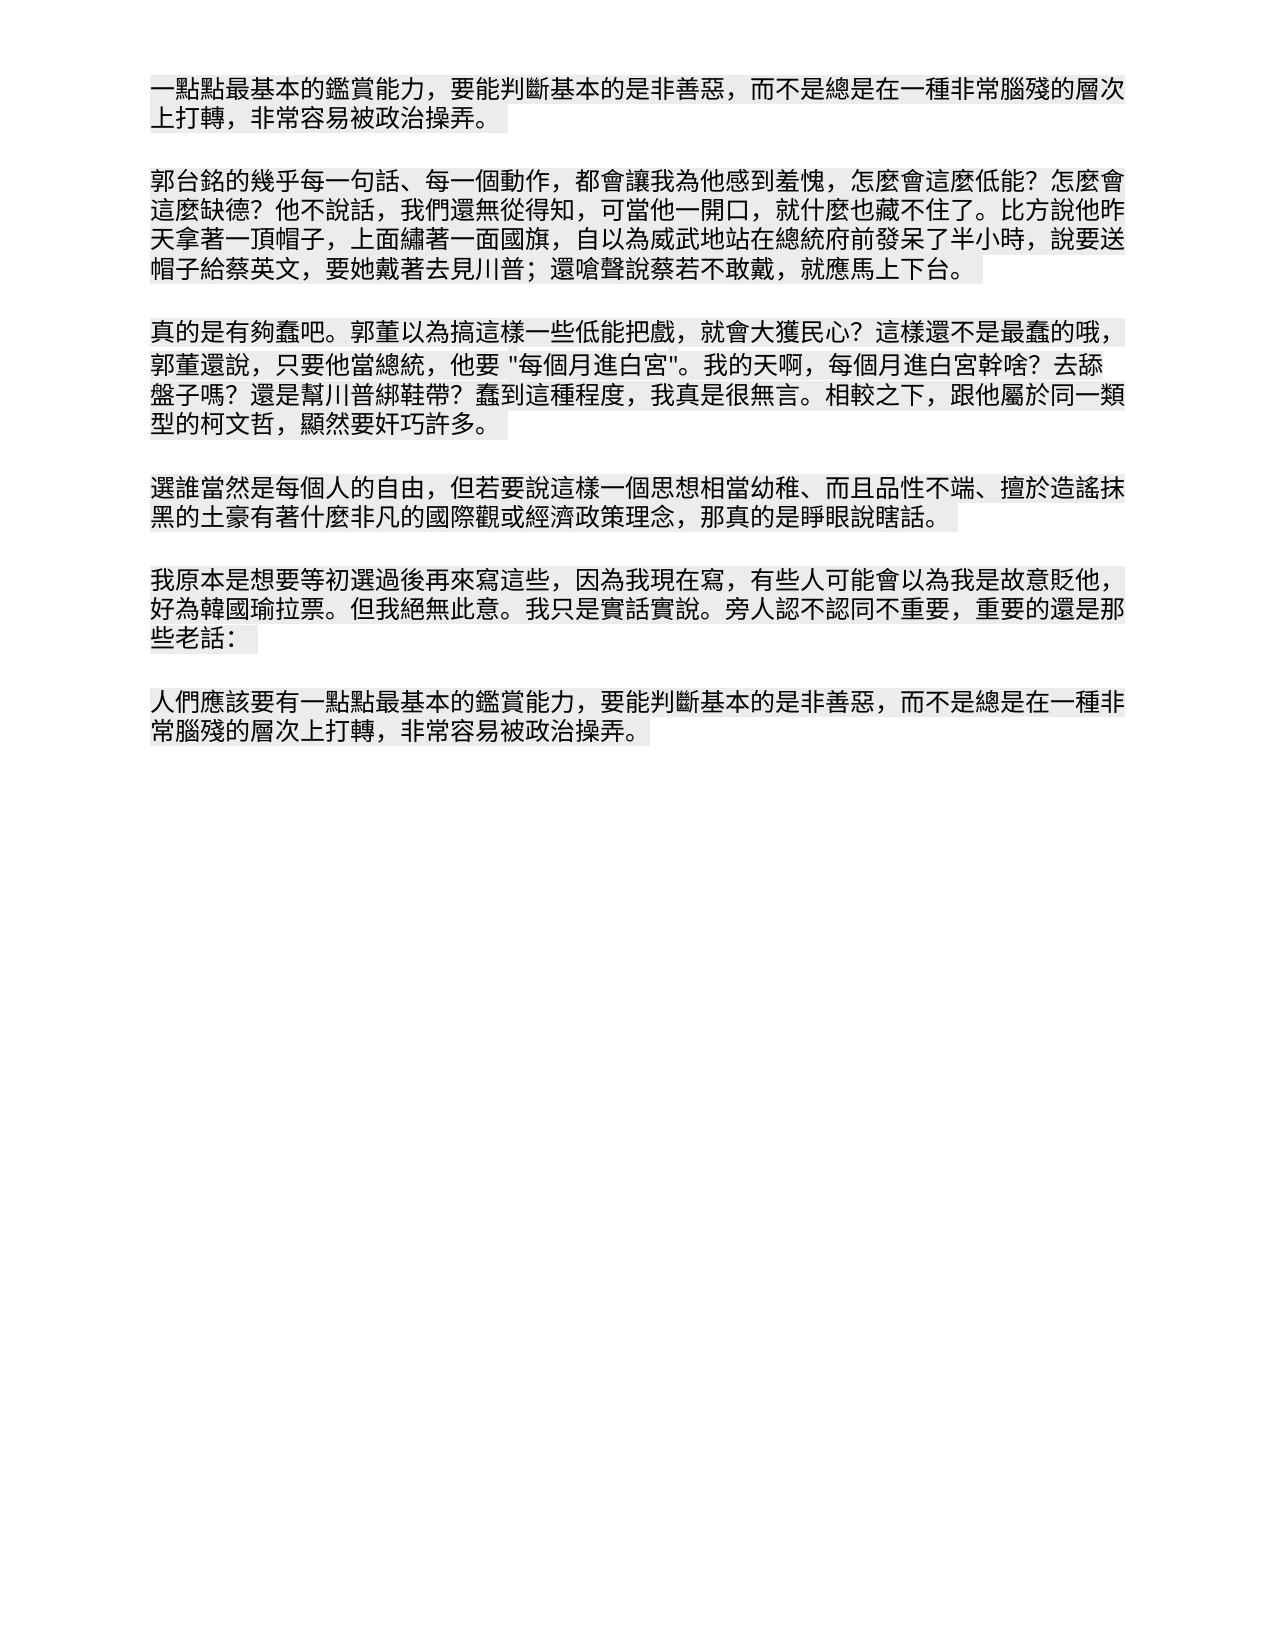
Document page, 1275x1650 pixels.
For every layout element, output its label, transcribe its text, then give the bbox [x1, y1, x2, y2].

text 卡韓政變 (110)： 基本的鑑賞能力決定社會發展的良莠 陳真 2019. 07. 08. 謝謝若沫，我不清楚你所提的事情。不過，韓粉老是被貶低成一群好像什麼低能的無腦生物，我也很無奈。 我常說，巴勒網很像一種婚友聯誼社；因為，判斷政治人事物，其實就跟結婚交友沒兩樣；什麼樣的人誠實可靠勤奮重感情，什麼樣的人寡情薄義偷雞摸狗投機取巧，什麼樣的事物是對或錯、有害或有益，評價方式是一樣的。 有錢就任性的郭董，一個多月前從 "朋友" 名單上 "開除" 了楊秋興，還命令他 "最近先不要來找我"，並且說楊秋興這個 "朋友" 已經是一種過去式，不再是朋友了。我們一般不會這樣公開羞辱一個朋友。而且，你要知道，楊秋興對於郭董可是一往情深，百般吹捧與歌頌，把郭董講成世界偉人、台灣的救星，講成世界級的大慈善家。 就在今天， 有錢就任性的郭董又改口了。據報載：郭台銘今天接受電台專訪時大力切割楊秋興，強調自己跟楊秋興根本沒有交情，甚至還說「我一直以為他是韓市長派來招商的人。」 但這完全不是事實，郭、楊彼此之間熟識至少10年以上。而且，當郭董想利用楊秋興時，就跟他稱兄道弟。當楊秋興利用價值已經沒有了時，就把他當成垃圾那樣一腳踢開，嫌東嫌西，羞辱個不停。 就在四月中旬，郭董宣佈參選時，除了說是媽祖託夢叫他選總統之外，不是還亮出手機給記者看嗎？說有個朋友傳了一段簡訊 (什麼五智偈) 給他，勸他參選，最終打動他的心。 傳這封簡訊給郭董的人就是楊秋興。郭董當時不但跟他稱兄道弟，而且還說他們在2009年八八風災時就建立了深厚的 "革命情感"，並且說楊秋興從兩年前就一直勸他參選總統。總之，郭、楊二人交好已久，相識長達十年，楊又怎麼會是韓國瑜最近才派來找郭台銘招商？但是，郭台銘今天居然就把楊秋興講成這樣一個好像他根本不認識的 "路人甲"。 說謊人人都會，可是，如此容易查證的一個基本事實居然也能說謊，這就不是一種常態，而是一種人品的敗壞，一種信口開河，隨便就能任意扭曲事實，因為他根本不在乎事實，只要當下有利就能撒謊，或是當下想怎麼鬼扯就鬼扯，完全不放心上。 你看，郭台銘為了抹黑韓國瑜是中共的傀儡，不是說他 "極力勸阻" 韓國瑜走進中聯辦嗎？可是，這完全就是憑空造謠；郭董根本不知道韓要去中聯辦，怎麼可能事先極力勸阻？為了抹黑，如此容易查證的一個基本事實，居然也能憑空說謊。 說謊、造謠對於郭台銘來說，似乎是一種隨時不經大腦馬上就能脫口而出的習慣。你會想要結交這種朋友嗎？你又如何可能期待這樣一個人能夠好好地從政？這樣一個毫無基本善念的唯私利是圖者，也才會公然把員工說成是一群 "動物"，視他人生命與尊嚴如無物。 郭董利用楊秋興不斷攻擊韓國瑜，現在沒有利用價值了，居然馬上一腳把他當成垃圾踢開，認為楊沒有資格跟他當朋友。一個人居然會這樣對待朋友，你覺得他會善待眾人、善待弱勢嗎？ 反之，川普的權力位階和財富遠比郭董高，於是當記者對郭董提到說 "你的朋友川普" 時，他馬上糾正記者說："我們不可以這樣講話，我們沒有資格跟川普當朋友"，因為川普是 "世界級的偉人"。 另一方面，當楊秋興不斷用很難聽的話 (例如 "噁心"、"詐騙集團") 辱罵韓國瑜時，韓國瑜卻說，希望跟秋興仍然還可以當朋友。人之品質與品性如何，高下立判。 至於腦殘者最喜歡吹噓的什麼郭董有能力有見識云云，真是見鬼了。不用多，就請舉一個例子就好，請問郭董除了有錢，究竟有什麼見識與能力？ 如果有錢就等於能力與見識，那我就是個智障了。同理，我們也不應該選出陳定南 (他連鞋底破了一個大洞還在穿)，而是應該敦請當年和陳定南辯論的王永慶出來從政。 同理，我們也不應該讚美趙耀東、孫運璿、黃大洲和葉金川等等這些兩袖清風但卻給台灣帶來巨大貢獻的政治人物。事實上，台灣的經濟底子，台灣為世人所稱羨的健保制度，以及各方讚譽的台北捷運、大安森林公園等等等，就是這些人所建立。 黃大洲當年更是因為興建台北捷運而被民進黨抹黑得完完全全臭不可聞，打成過街老鼠，非常荒唐，甚至還造謠汙衊他貪污。當時，綠營的群眾聚會上，政治人物只要大罵台北捷運，馬上全場歡聲雷動。阿扁就是這樣當上台北市長的。 韓國瑜說自己是史上被抹黑得最嚴重的一位。其實不是。在抹黑造謠這一點上，國、民兩黨差不多。韓被抹黑的慘烈程度，恐怕都還遠遠比不上我當年只是一個剛念大學的學生。我當時甚至還被國民黨抹黑說我和張俊雄、李慶雄、戴振耀和黃昭輝等人 (那時候楊秋興還名不見經傳) 經營私娼寮。 校園裏甚至經常散發各種專門為我而寫的抹黑傳單，無非都說我是拿錢為中共及黨外黑道辦事來傷害台灣社會，誣衊大有為的國民黨政府。我保存了當時的一張漫畫，我被畫成一條狗，被滿臉橫肉的黨外地痞流氓們用狗鍊牽著。 很荒唐吧，連私娼寮這麼離譜的鬼話也能造謠。但是，在那當下，大部份人依然信以為真。有些同學還會在校園裏把我攔下來，意圖動粗，質問我為什麼那麼愛錢？為什麼為了錢就要破壞社會安定？ 抹黑傳單之外，更多的是永無止盡、無日無之的耳語抹黑。不只高醫，就連高雄市好幾所高中，國民黨也都努力幫我打知名度，說我多爛多可怕多無恥多下流。我印象最深、最經典的一句話是個總結，說 "陳真是一個從頭爛到腳的人"。 這兩天牙齒疼，住家附近有個很大間的聯合診所，原本想就近看牙醫，後來想想算了，還是找別間看，免得必須跟人敘舊，萬一又談到政治就更無言了。因為那間聯合診所的老闆，就是一位曾經在高醫校園裏威脅要我好看的學弟。我相信當年這些效忠於國民黨的學生，現在也一定每一個都由藍轉綠，變得綠油油。 這就是台灣政治的可悲。不過，這些都是題外話。回到正題。我想說的是：人們應該要有一點點最基本的鑑賞能力，要能判斷基本的是非善惡，而不是總是在一種非常腦殘的層次上打轉，非常容易被政治操弄。 郭台銘的幾乎每一句話、每一個動作，都會讓我為他感到羞愧，怎麼會這麼低能？怎麼會這麼缺德？他不說話，我們還無從得知，可當他一開口，就什麼也藏不住了。比方說他昨天拿著一頂帽子，上面繡著一面國旗，自以為威武地站在總統府前發呆了半小時，說要送帽子給蔡英文，要她戴著去見川普；還嗆聲說蔡若不敢戴，就應馬上下台。 真的是有夠蠢吧。郭董以為搞這樣一些低能把戲，就會大獲民心？這樣還不是最蠢的哦，郭董還說，只要他當總統，他要 "每個月進白宮"。我的天啊，每個月進白宮幹啥？去舔盤子嗎？還是幫川普綁鞋帶？蠢到這種程度，我真是很無言。相較之下，跟他屬於同一類型的柯文哲，顯然要奸巧許多。 選誰當然是每個人的自由，但若要說這樣一個思想相當幼稚、而且品性不端、擅於造謠抹黑的土豪有著什麼非凡的國際觀或經濟政策理念，那真的是睜眼說瞎話。 我原本是想要等初選過後再來寫這些，因為我現在寫，有些人可能會以為我是故意貶他，好為韓國瑜拉票。但我絕無此意。我只是實話實說。旁人認不認同不重要，重要的還是那些老話： 人們應該要有一點點最基本的鑑賞能力，要能判斷基本的是非善惡，而不是總是在一種非常腦殘的層次上打轉，非常容易被政治操弄。 [150, 75, 1125, 746]
